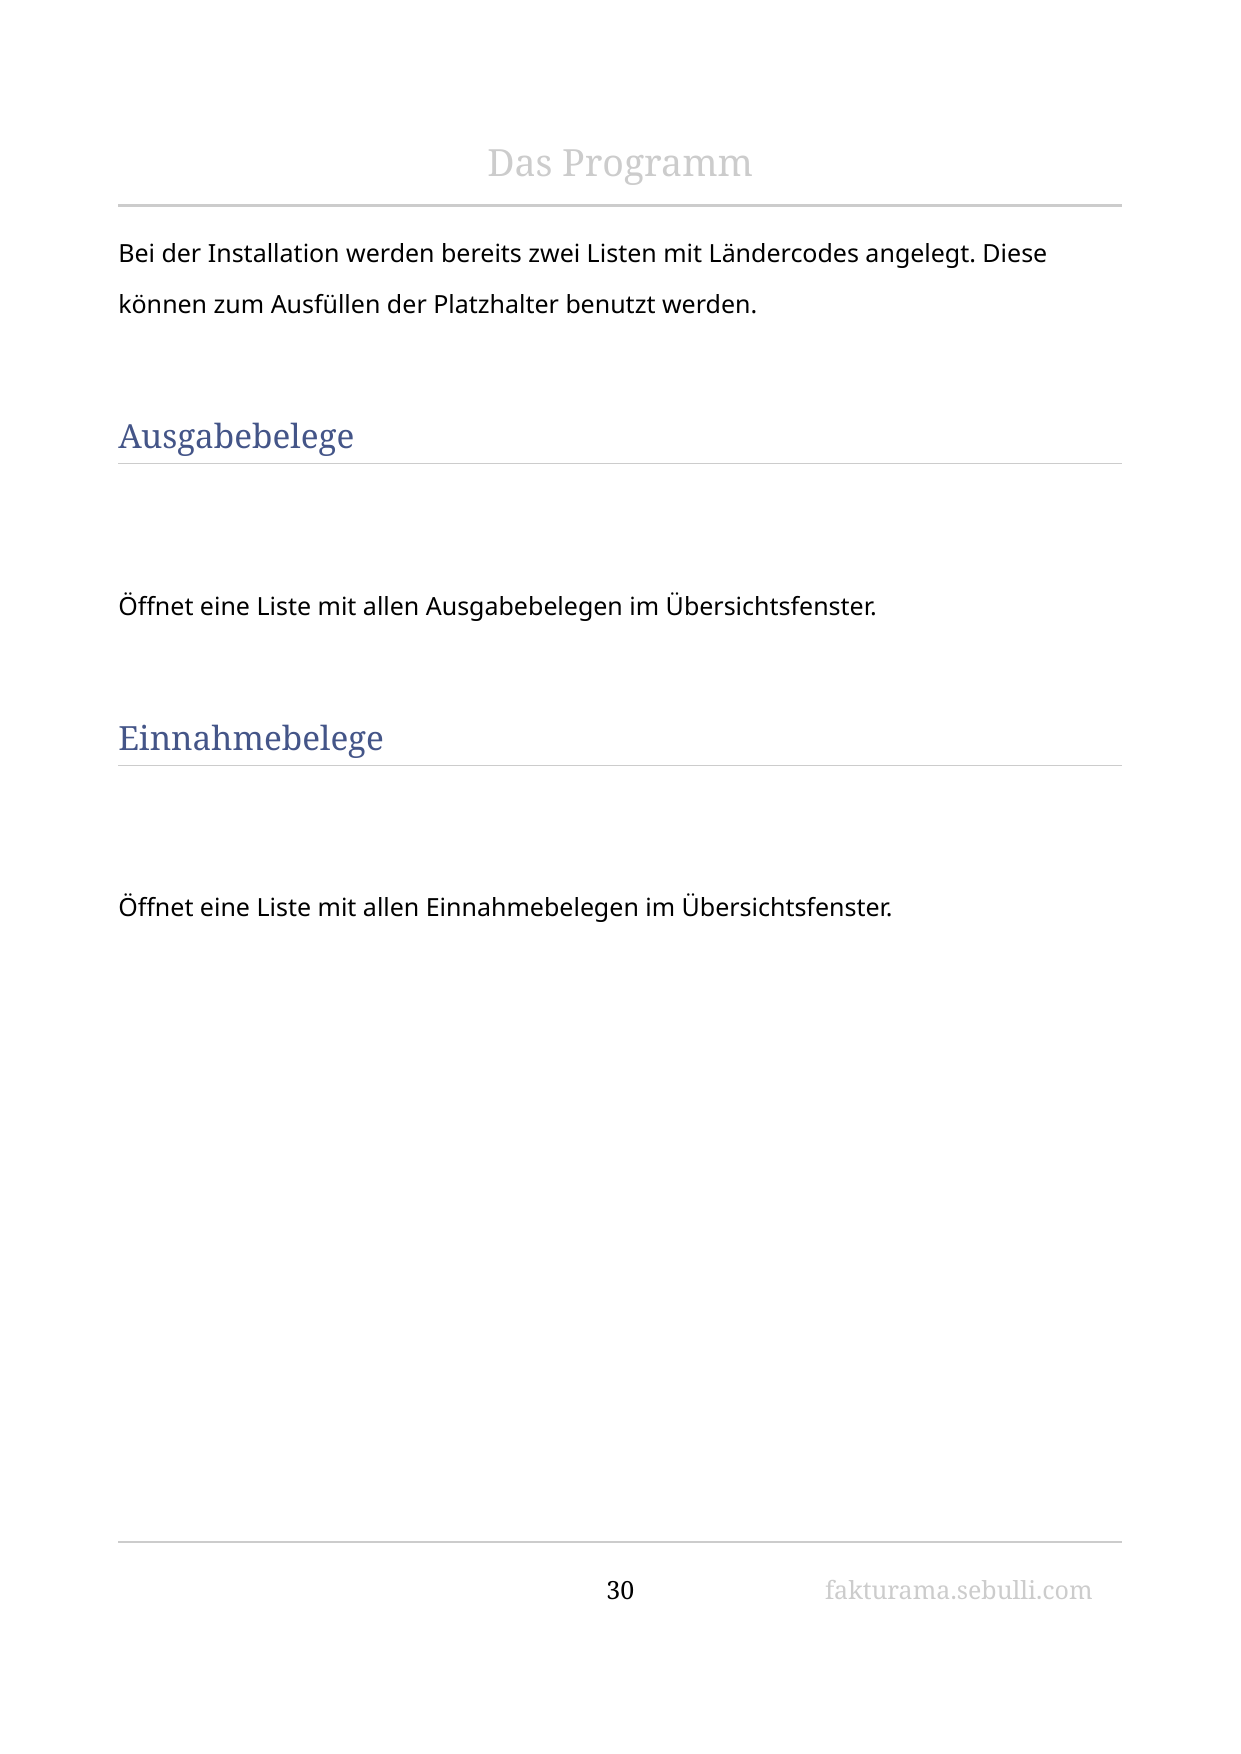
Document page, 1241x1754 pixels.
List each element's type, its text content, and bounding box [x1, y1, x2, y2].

subtitle Ausgabebelege [118, 413, 1122, 463]
text Öffnet eine Liste mit allen Einnahmebelegen im Übersichtsfenster. [118, 890, 1122, 924]
text Öffnet eine Liste mit allen Ausgabebelegen im Übersichtsfenster. [118, 589, 1122, 623]
subtitle Einnahmebelege [118, 715, 1122, 765]
text Bei der Installation werden bereits zwei Listen mit Ländercodes angelegt. Diese können zum Ausfüllen der Platzhalter benutzt werden. [118, 236, 1122, 321]
